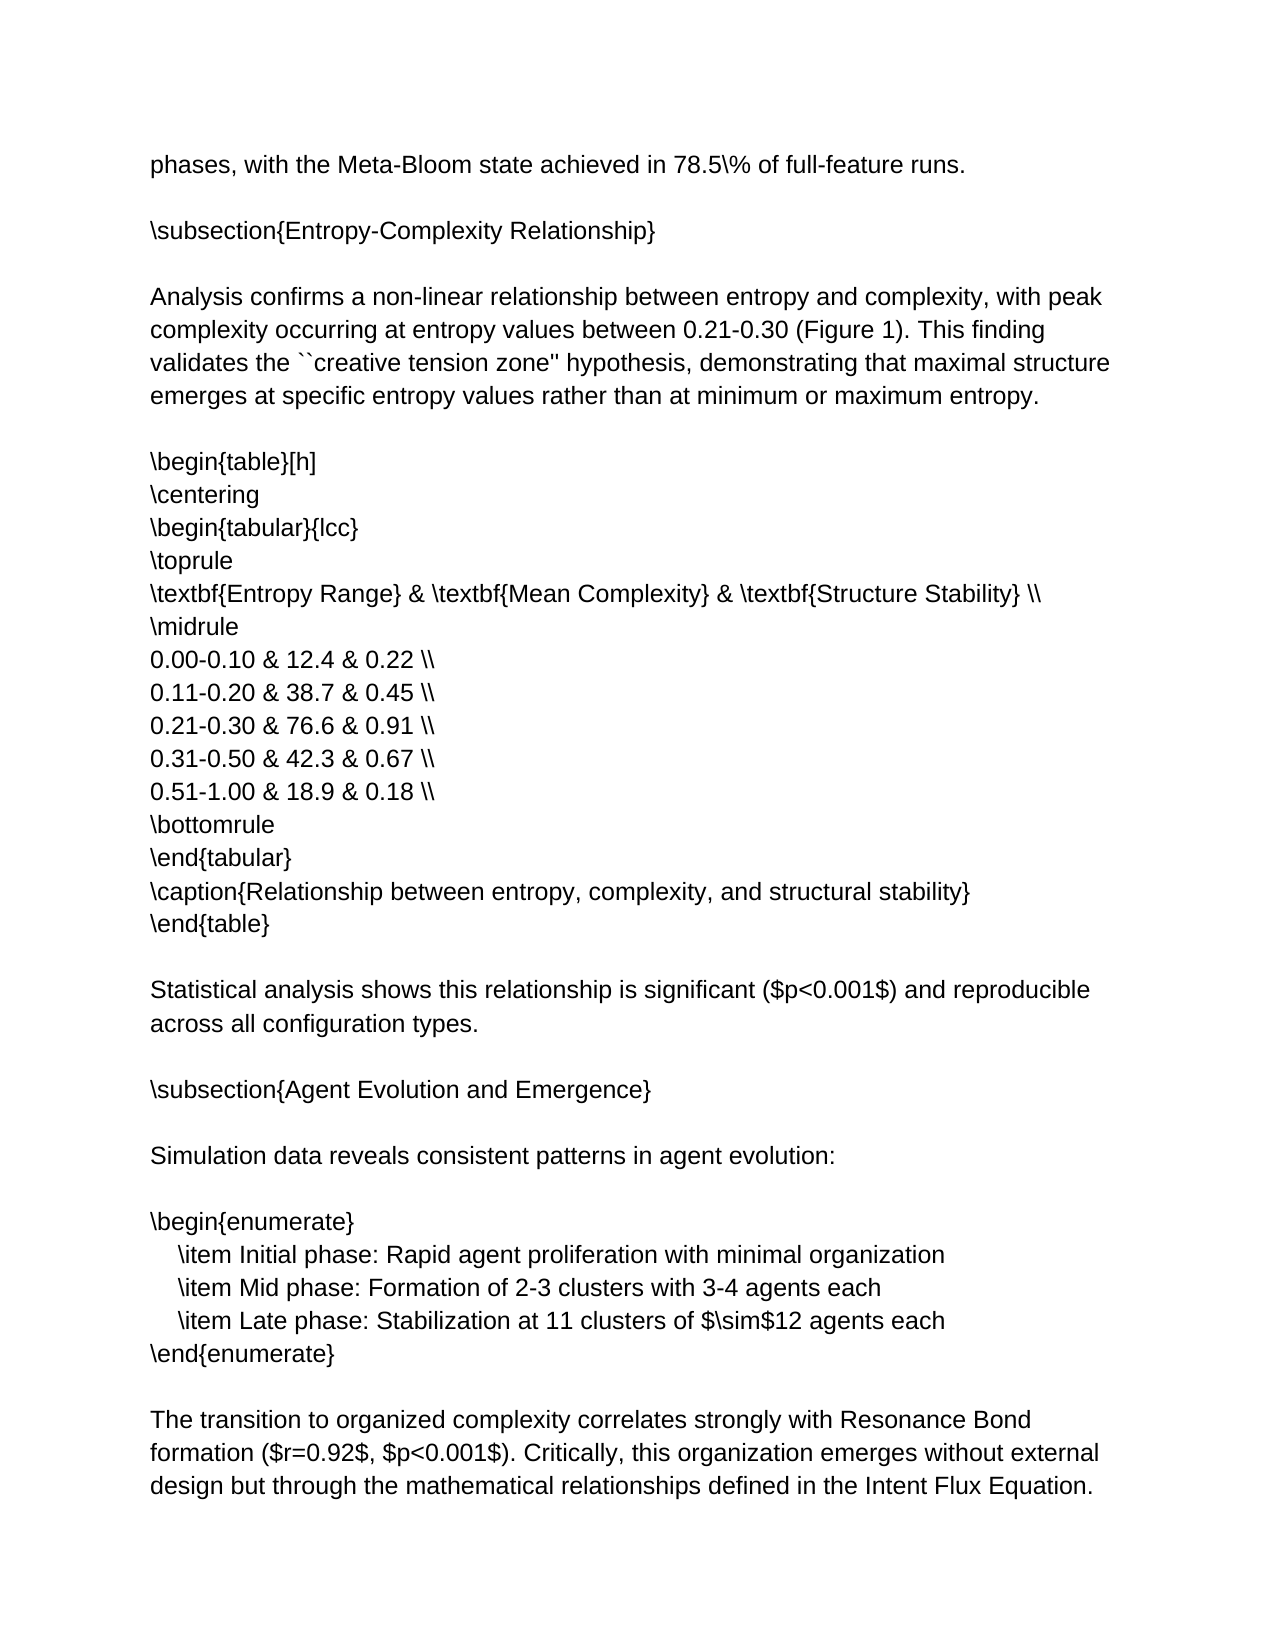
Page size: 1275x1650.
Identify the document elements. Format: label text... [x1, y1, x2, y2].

text 0.00-0.10 & 12.4 & 0.22 \\ [150, 645, 1125, 674]
text \subsection{Entropy-Complexity Relationship} [150, 216, 1125, 245]
text \midrule [150, 612, 1125, 641]
text 0.51-1.00 & 18.9 & 0.18 \\ [150, 777, 1125, 806]
text \begin{table}[h] [150, 447, 1125, 476]
text Statistical analysis shows this relationship is significant ($p<0.001$) and reproducible across all configuration types. [150, 976, 1125, 1037]
text \item Mid phase: Formation of 2-3 clusters with 3-4 agents each [150, 1273, 1125, 1301]
text Simulation data reveals consistent patterns in agent evolution: [150, 1141, 1125, 1169]
text \bottomrule [150, 810, 1125, 839]
text \textbf{Entropy Range} & \textbf{Mean Complexity} & \textbf{Structure Stability} \\ [150, 579, 1125, 608]
text \begin{tabular}{lcc} [150, 513, 1125, 542]
text \end{tabular} [150, 843, 1125, 872]
text \centering [150, 480, 1125, 509]
text \item Late phase: Stabilization at 11 clusters of $\sim$12 agents each [150, 1306, 1125, 1334]
text \end{enumerate} [150, 1339, 1125, 1367]
text 0.31-0.50 & 42.3 & 0.67 \\ [150, 744, 1125, 773]
text \toprule [150, 546, 1125, 575]
text \item Initial phase: Rapid agent proliferation with minimal organization [150, 1240, 1125, 1268]
text 0.21-0.30 & 76.6 & 0.91 \\ [150, 711, 1125, 740]
text \end{table} [150, 909, 1125, 938]
text Analysis confirms a non-linear relationship between entropy and complexity, with peak complexity occurring at entropy values between 0.21-0.30 (Figure 1). This finding validates the ``creative tension zone'' hypothesis, demonstrating that maximal structure emerges at specific entropy values rather than at minimum or maximum entropy. [150, 282, 1125, 410]
text phases, with the Meta-Bloom state achieved in 78.5\% of full-feature runs. [150, 150, 1125, 179]
text 0.11-0.20 & 38.7 & 0.45 \\ [150, 678, 1125, 707]
text The transition to organized complexity correlates strongly with Resonance Bond formation ($r=0.92$, $p<0.001$). Critically, this organization emerges without external design but through the mathematical relationships defined in the Intent Flux Equation. [150, 1405, 1125, 1499]
text \caption{Relationship between entropy, complexity, and structural stability} [150, 876, 1125, 905]
text \subsection{Agent Evolution and Emergence} [150, 1074, 1125, 1103]
text \begin{enumerate} [150, 1207, 1125, 1235]
